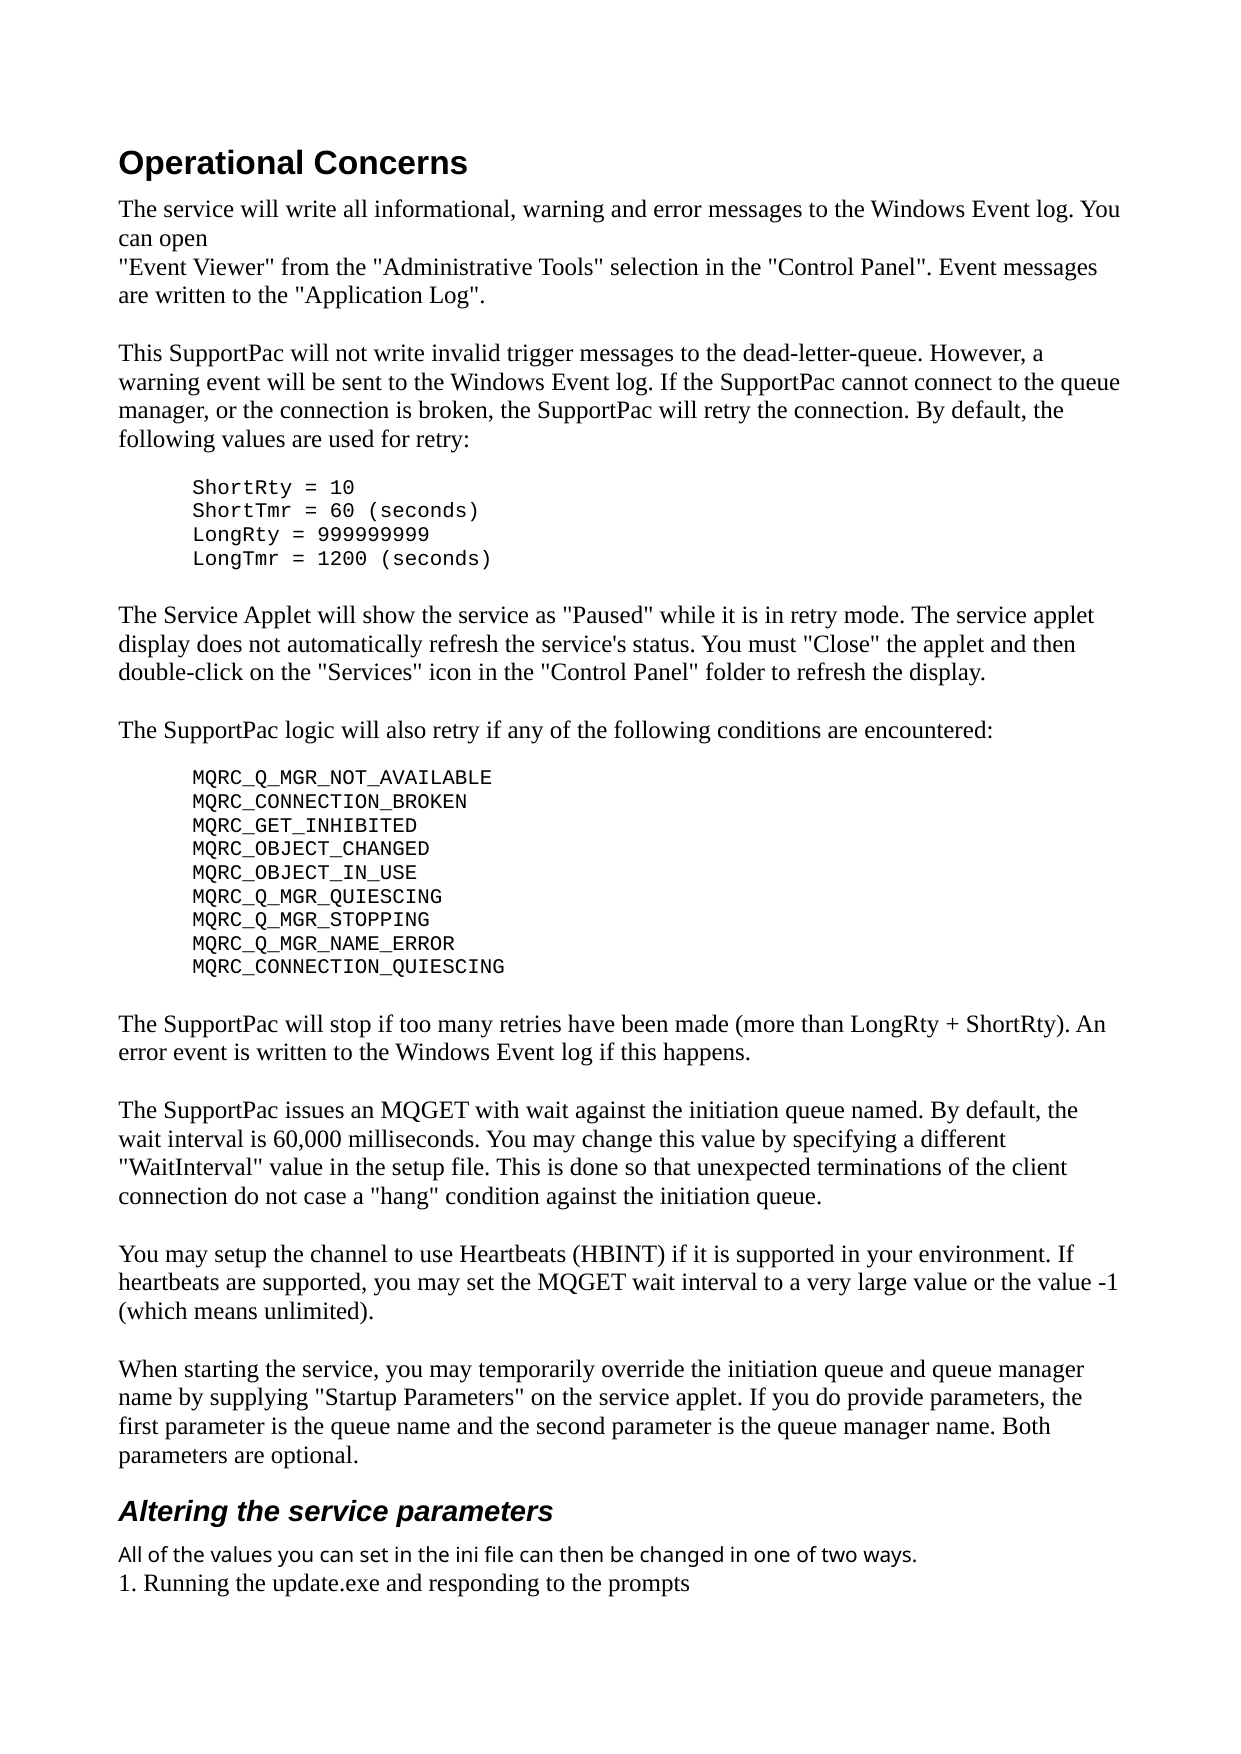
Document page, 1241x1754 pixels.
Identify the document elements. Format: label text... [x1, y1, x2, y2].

text MQRC_Q_MGR_NAME_ERROR [192, 933, 1122, 957]
text The service will write all informational, warning and error messages to the Windows Event log. You can open [118, 194, 1122, 252]
text The SupportPac issues an MQGET with wait against the initiation queue named. By default, the wait interval is 60,000 milliseconds. You may change this value by specifying a different "WaitInterval" value in the setup file. This is done so that unexpected terminations of the client connection do not case a "hang" condition against the initiation queue. [118, 1095, 1122, 1210]
text MQRC_Q_MGR_STOPPING [192, 909, 1122, 933]
text LongRty = 999999999 [192, 524, 1122, 548]
text MQRC_OBJECT_CHANGED [192, 838, 1122, 862]
text 1. Running the update.exe and responding to the prompts [118, 1568, 1122, 1597]
text MQRC_Q_MGR_QUIESCING [192, 886, 1122, 909]
text MQRC_CONNECTION_BROKEN [192, 791, 1122, 815]
text MQRC_Q_MGR_NOT_AVAILABLE [192, 767, 1122, 791]
text MQRC_GET_INHIBITED [192, 815, 1122, 838]
text MQRC_CONNECTION_QUIESCING [192, 957, 1122, 980]
text When starting the service, you may temporarily override the initiation queue and queue manager name by supplying "Startup Parameters" on the service applet. If you do provide parameters, the first parameter is the queue name and the second parameter is the queue manager name. Both parameters are optional. [118, 1354, 1122, 1469]
text The Service Applet will show the service as "Paused" while it is in retry mode. The service applet display does not automatically refresh the service's status. You must "Close" the applet and then double-click on the "Services" icon in the "Control Panel" folder to refresh the display. [118, 600, 1122, 686]
subtitle Altering the service parameters [118, 1494, 1122, 1527]
text This SupportPac will not write invalid trigger messages to the dead-letter-queue. However, a warning event will be sent to the Windows Event log. If the SupportPac cannot connect to the queue manager, or the connection is broken, the SupportPac will retry the connection. By default, the following values are used for retry: [118, 338, 1122, 453]
text All of the values you can set in the ini file can then be changed in one of two ways. [118, 1540, 1122, 1568]
subtitle Operational Concerns [118, 143, 1122, 182]
text The SupportPac will stop if too many retries have been made (more than LongRty + ShortRty). An error event is written to the Windows Event log if this happens. [118, 1009, 1122, 1066]
text ShortRty = 10 [192, 477, 1122, 500]
text MQRC_OBJECT_IN_USE [192, 862, 1122, 886]
text ShortTmr = 60 (seconds) [192, 500, 1122, 524]
text The SupportPac logic will also retry if any of the following conditions are encountered: [118, 715, 1122, 744]
text "Event Viewer" from the "Administrative Tools" selection in the "Control Panel". Event messages are written to the "Application Log". [118, 252, 1122, 309]
text You may setup the channel to use Heartbeats (HBINT) if it is supported in your environment. If heartbeats are supported, you may set the MQGET wait interval to a very large value or the value -1 (which means unlimited). [118, 1239, 1122, 1325]
text LongTmr = 1200 (seconds) [192, 548, 1122, 571]
